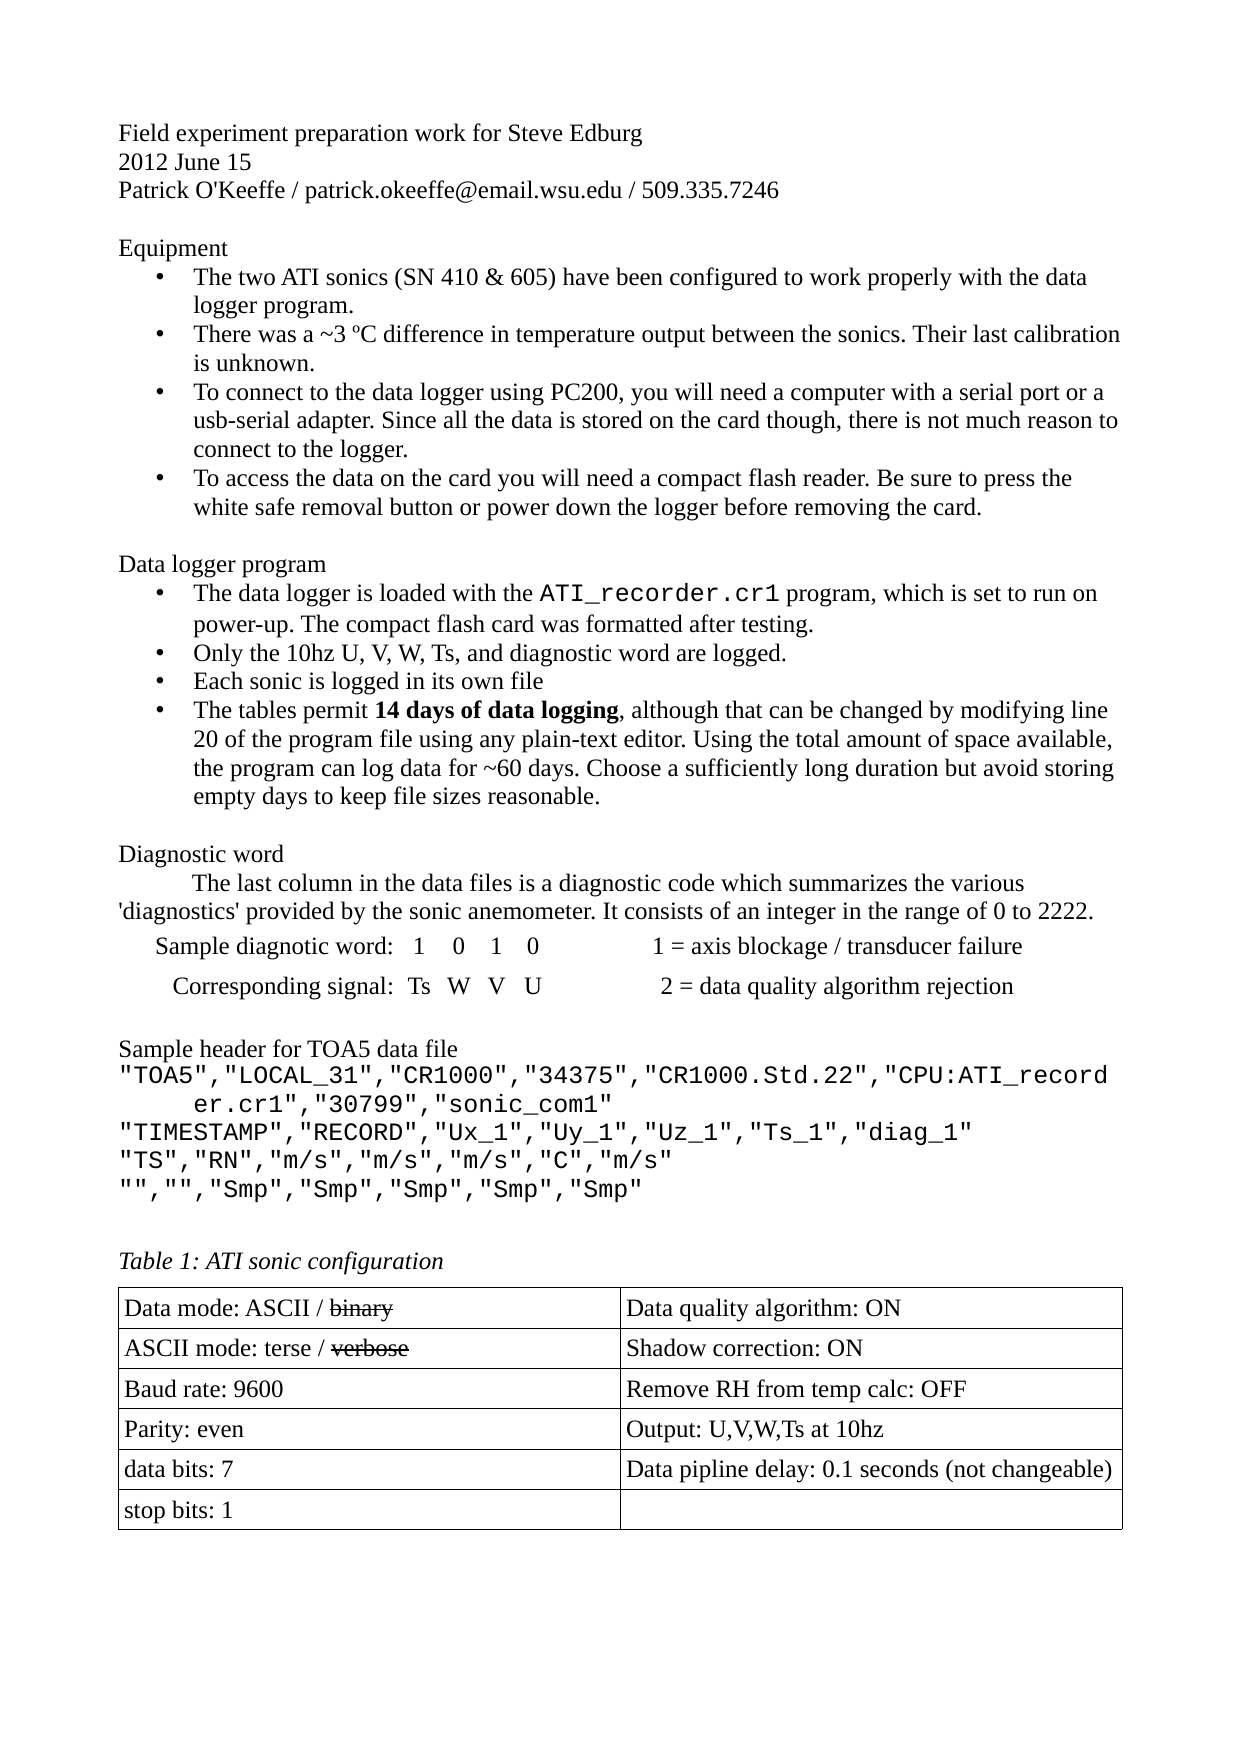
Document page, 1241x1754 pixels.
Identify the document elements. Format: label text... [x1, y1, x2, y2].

list To connect to the data logger using PC200, you will need a computer with a serial port or a usb-serial adapter. Since all the data is stored on the card though, there is not much reason to connect to the logger. [156, 377, 1122, 463]
table_cell Parity: even [119, 1409, 620, 1448]
table_cell Data pipline delay: 0.1 seconds (not changeable) [621, 1450, 1122, 1489]
table_header Data mode: ASCII / binary [119, 1288, 620, 1328]
table_cell Output: U,V,W,Ts at 10hz [621, 1409, 1122, 1448]
table_cell W [438, 965, 479, 1006]
table_cell [621, 1490, 1122, 1529]
table_cell Remove RH from temp calc: OFF [621, 1369, 1122, 1408]
list The two ATI sonics (SN 410 & 605) have been configured to work properly with the data logger program. [156, 262, 1122, 319]
text "","","Smp","Smp","Smp","Smp","Smp" [118, 1176, 1122, 1205]
list There was a ~3 ºC difference in temperature output between the sonics. Their last calibration is unknown. [156, 319, 1122, 377]
text "TS","RN","m/s","m/s","m/s","C","m/s" [118, 1148, 1122, 1176]
table_cell U [513, 965, 552, 1006]
text Diagnostic word [118, 839, 1122, 868]
text "TOA5","LOCAL_31","CR1000","34375","CR1000.Std.22","CPU:ATI_recorder.cr1","30799","sonic_com1" [118, 1063, 1122, 1120]
table_header 1 = axis blockage / transducer failure [553, 925, 1122, 965]
text 2012 June 15 [118, 147, 1122, 176]
text Field experiment preparation work for Steve Edburg [118, 118, 1122, 147]
list To access the data on the card you will need a compact flash reader. Be sure to press the white safe removal button or power down the logger before removing the card. [156, 463, 1122, 521]
list The tables permit 14 days of data logging, although that can be changed by modifying line 20 of the program file using any plain-text editor. Using the total amount of space available, the program can log data for ~60 days. Choose a sufficiently long duration but avoid storing empty days to keep file sizes reasonable. [156, 695, 1122, 810]
text Sample header for TOA5 data file [118, 1034, 1122, 1063]
table_header 0 [513, 925, 552, 965]
text Table 1: ATI sonic configuration [118, 1246, 1122, 1275]
table_cell Corresponding signal: [118, 965, 399, 1006]
text Equipment [118, 233, 1122, 262]
text Patrick O'Keeffe / patrick.okeeffe@email.wsu.edu / 509.335.7246 [118, 176, 1122, 204]
table_cell ASCII mode: terse / verbose [119, 1329, 620, 1368]
table_header Data quality algorithm: ON [621, 1288, 1122, 1328]
list The data logger is loaded with the ATI_recorder.cr1 program, which is set to run on power-up. The compact flash card was formatted after testing. [156, 578, 1122, 638]
table_header 0 [438, 925, 479, 965]
table_cell 2 = data quality algorithm rejection [553, 965, 1122, 1006]
text The last column in the data files is a diagnostic code which summarizes the various 'diagnostics' provided by the sonic anemometer. It consists of an integer in the range of 0 to 2222. [118, 868, 1122, 925]
table_cell Ts [399, 965, 438, 1006]
table_cell V [479, 965, 513, 1006]
table_cell data bits: 7 [119, 1450, 620, 1489]
text Data logger program [118, 549, 1122, 578]
table_cell Shadow correction: ON [621, 1329, 1122, 1368]
table_header Sample diagnotic word: [118, 925, 399, 965]
list Only the 10hz U, V, W, Ts, and diagnostic word are logged. [156, 638, 1122, 666]
table_cell stop bits: 1 [119, 1490, 620, 1529]
list Each sonic is logged in its own file [156, 666, 1122, 695]
text "TIMESTAMP","RECORD","Ux_1","Uy_1","Uz_1","Ts_1","diag_1" [118, 1120, 1122, 1148]
table_header 1 [399, 925, 438, 965]
table_header 1 [479, 925, 513, 965]
table_cell Baud rate: 9600 [119, 1369, 620, 1408]
